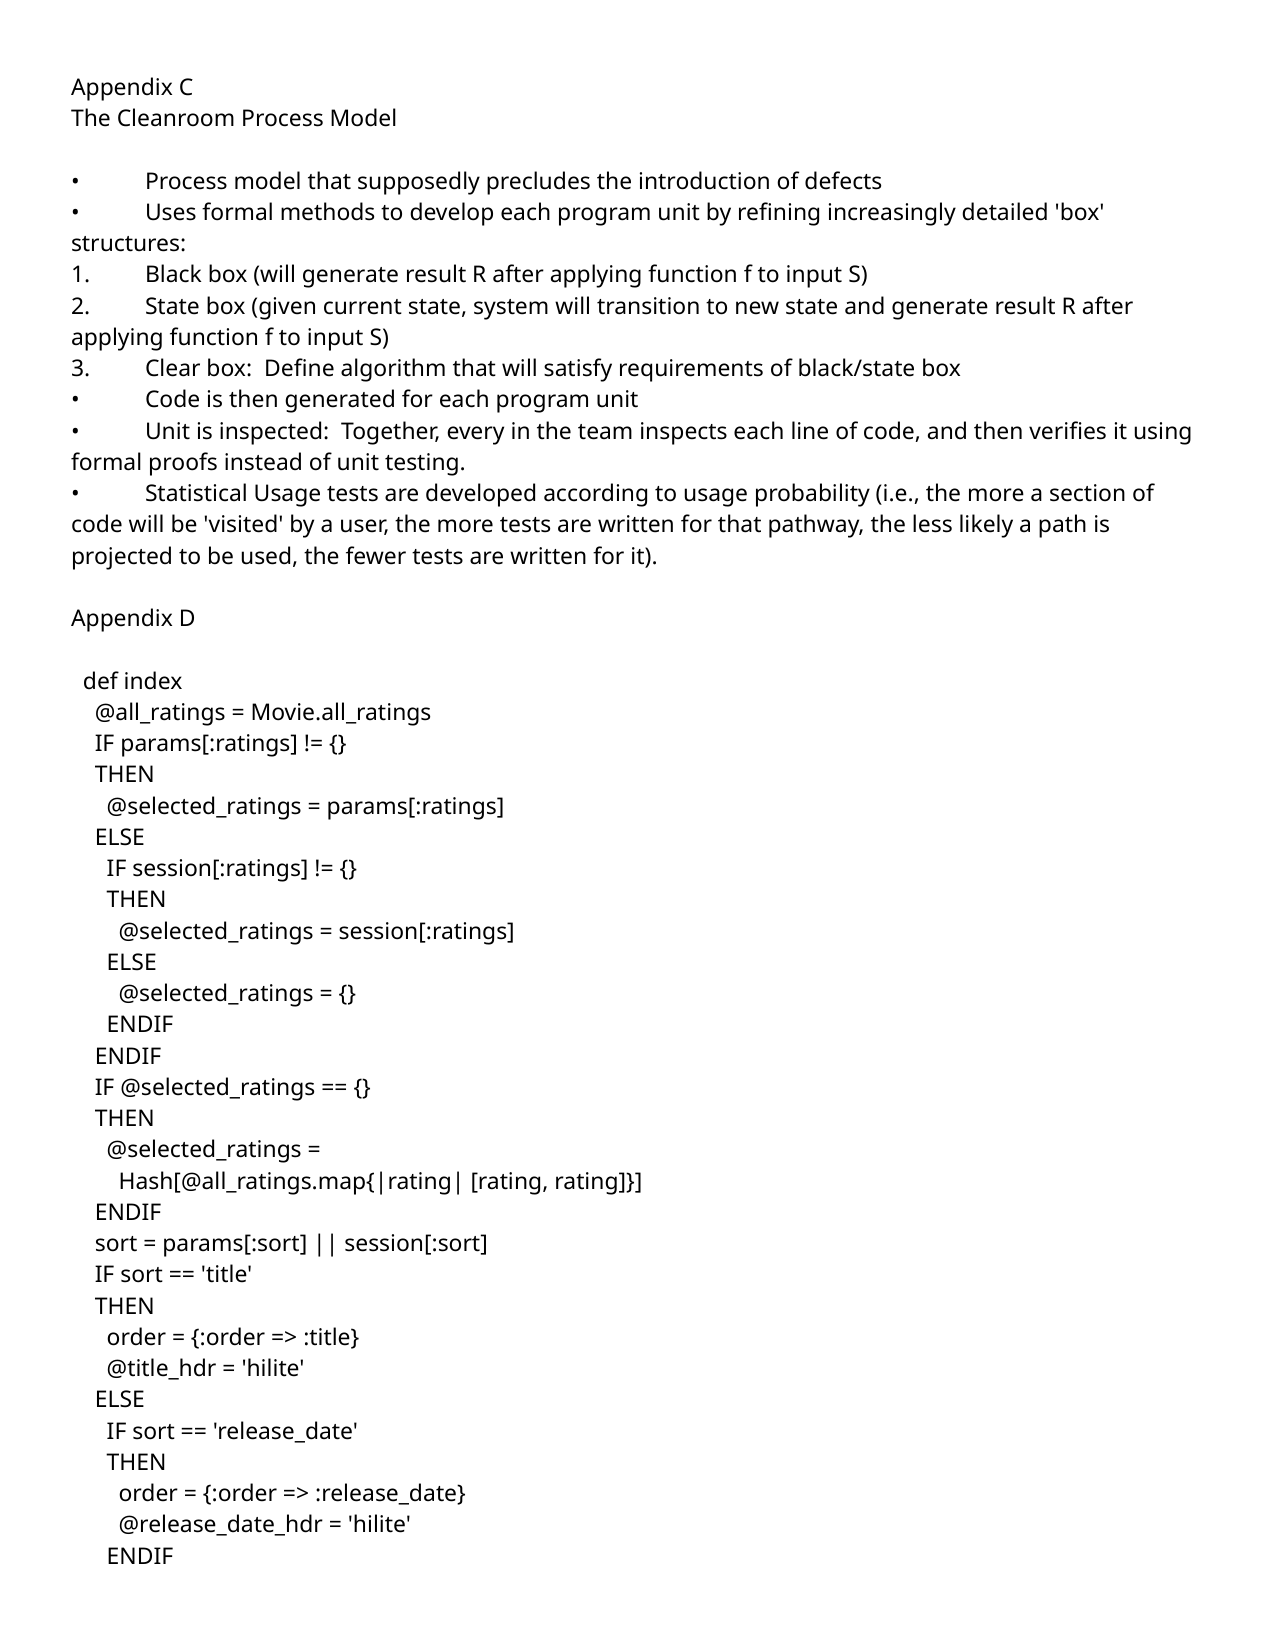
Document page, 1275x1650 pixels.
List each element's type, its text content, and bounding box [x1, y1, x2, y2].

text Appendix D [71, 602, 1204, 633]
text The Cleanroom Process Model [71, 102, 1204, 133]
text @all_ratings = Movie.all_ratings [71, 696, 1204, 727]
text THEN [71, 1289, 1204, 1321]
text @selected_ratings = {} [71, 977, 1204, 1008]
text ENDIF [71, 1196, 1204, 1227]
text ELSE [71, 946, 1204, 977]
text @selected_ratings = session[:ratings] [71, 914, 1204, 946]
text THEN [71, 1446, 1204, 1477]
text • Code is then generated for each program unit [71, 383, 1204, 414]
text IF session[:ratings] != {} [71, 852, 1204, 883]
text @selected_ratings = [71, 1133, 1204, 1164]
text IF @selected_ratings == {} [71, 1071, 1204, 1102]
text ELSE [71, 1383, 1204, 1414]
text order = {:order => :release_date} [71, 1477, 1204, 1508]
text sort = params[:sort] || session[:sort] [71, 1227, 1204, 1258]
text • Unit is inspected: Together, every in the team inspects each line of code, and then verifies it using formal proofs instead of unit testing. [71, 414, 1204, 477]
text ELSE [71, 821, 1204, 852]
text • Uses formal methods to develop each program unit by refining increasingly detailed 'box' structures: [71, 196, 1204, 258]
text IF sort == 'release_date' [71, 1414, 1204, 1446]
text @release_date_hdr = 'hilite' [71, 1508, 1204, 1539]
text ENDIF [71, 1039, 1204, 1071]
text @selected_ratings = params[:ratings] [71, 789, 1204, 821]
text THEN [71, 758, 1204, 789]
text order = {:order => :title} [71, 1321, 1204, 1352]
text ENDIF [71, 1539, 1204, 1571]
text IF params[:ratings] != {} [71, 727, 1204, 758]
text • Process model that supposedly precludes the introduction of defects [71, 164, 1204, 196]
text IF sort == 'title' [71, 1258, 1204, 1289]
text THEN [71, 883, 1204, 914]
text • Statistical Usage tests are developed according to usage probability (i.e., the more a section of code will be 'visited' by a user, the more tests are written for that pathway, the less likely a path is projected to be used, the fewer tests are written for it). [71, 477, 1204, 571]
text Appendix C [71, 71, 1204, 102]
text def index [71, 664, 1204, 696]
text Hash[@all_ratings.map{|rating| [rating, rating]}] [71, 1164, 1204, 1196]
text 2. State box (given current state, system will transition to new state and generate result R after applying function f to input S) [71, 289, 1204, 352]
text @title_hdr = 'hilite' [71, 1352, 1204, 1383]
text ENDIF [71, 1008, 1204, 1039]
text THEN [71, 1102, 1204, 1133]
text 3. Clear box: Define algorithm that will satisfy requirements of black/state box [71, 352, 1204, 383]
text 1. Black box (will generate result R after applying function f to input S) [71, 258, 1204, 289]
